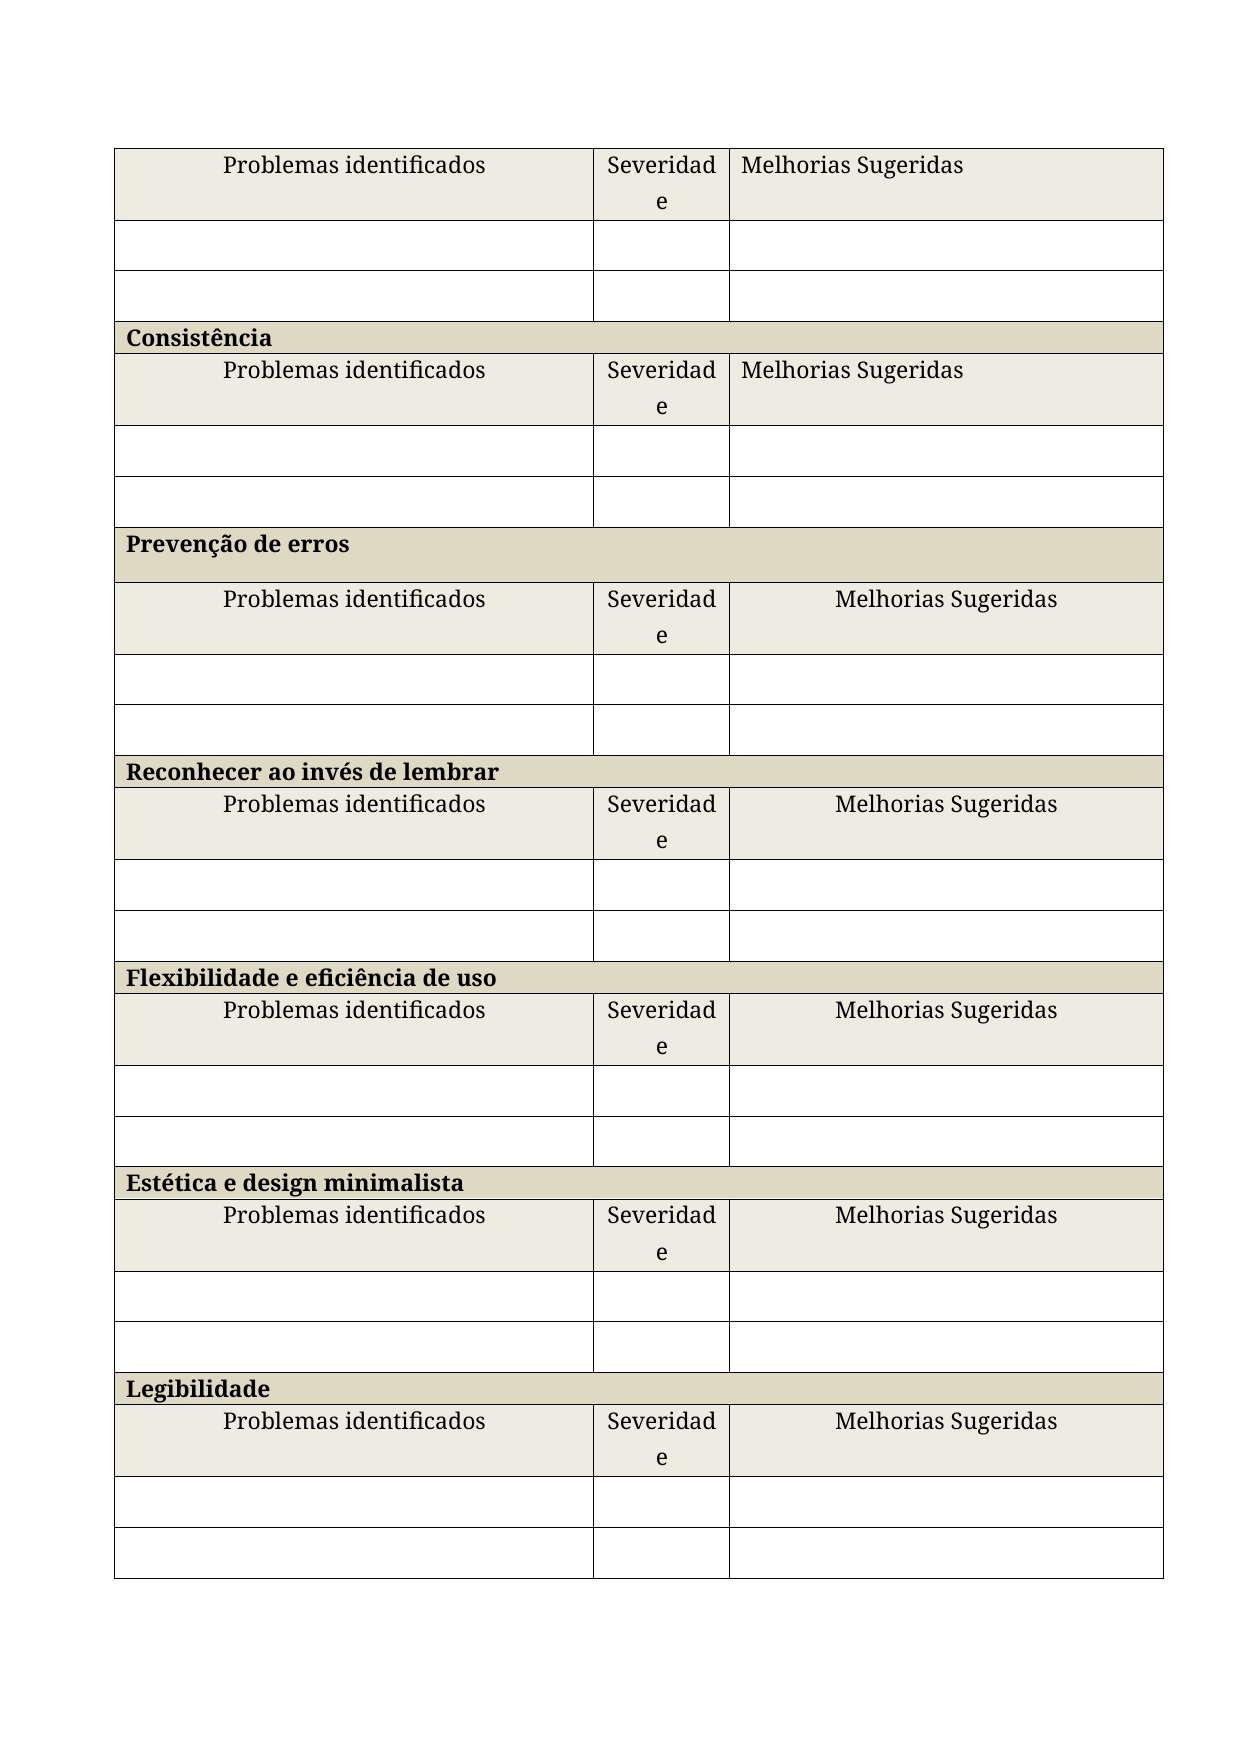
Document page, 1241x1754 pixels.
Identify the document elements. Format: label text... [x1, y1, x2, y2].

table_cell Estética e design minimalista [115, 1167, 1163, 1198]
table_cell Melhorias Sugeridas [730, 1200, 1163, 1271]
table_cell Problemas identificados [115, 149, 593, 220]
table_cell Reconhecer ao invés de lembrar [115, 756, 1163, 787]
table_cell [730, 221, 1163, 270]
table_cell [115, 911, 593, 961]
table_cell [730, 1528, 1163, 1577]
table_cell [594, 1322, 729, 1372]
table_cell [594, 655, 729, 704]
table_cell [594, 911, 729, 961]
table_cell [115, 705, 593, 755]
table_cell Problemas identificados [115, 1200, 593, 1271]
table_cell [115, 1117, 593, 1166]
table_cell [730, 1322, 1163, 1372]
table_cell Problemas identificados [115, 788, 593, 859]
table_cell [115, 1066, 593, 1116]
table_cell [594, 860, 729, 910]
table_cell [115, 1322, 593, 1372]
table_cell [730, 1477, 1163, 1527]
table_cell [594, 221, 729, 270]
table_cell Severidade [594, 1405, 729, 1476]
table_cell [594, 1272, 729, 1321]
table_cell [730, 271, 1163, 321]
table_cell Flexibilidade e eficiência de uso [115, 962, 1163, 993]
table_cell [594, 705, 729, 755]
table_cell Prevenção de erros [115, 528, 1163, 582]
table_cell Severidade [594, 149, 729, 220]
table_cell Severidade [594, 1200, 729, 1271]
table_cell [594, 1528, 729, 1577]
table_cell Consistência [115, 322, 1163, 353]
table_cell Severidade [594, 583, 729, 654]
table_cell [730, 426, 1163, 476]
table_cell Problemas identificados [115, 583, 593, 654]
table_cell Melhorias Sugeridas [730, 583, 1163, 654]
table_cell Melhorias Sugeridas [730, 788, 1163, 859]
table_cell [115, 860, 593, 910]
table_cell Melhorias Sugeridas [730, 149, 1163, 220]
table_cell Problemas identificados [115, 994, 593, 1065]
table_cell [115, 221, 593, 270]
table_cell Severidade [594, 354, 729, 425]
table_cell Severidade [594, 788, 729, 859]
table_cell [594, 1117, 729, 1166]
table_cell [730, 705, 1163, 755]
table_cell [594, 271, 729, 321]
table_cell [730, 477, 1163, 527]
table_cell [594, 426, 729, 476]
table_cell Problemas identificados [115, 354, 593, 425]
table_cell [115, 1477, 593, 1527]
table_cell [594, 477, 729, 527]
table_cell [594, 1477, 729, 1527]
table_cell [730, 655, 1163, 704]
table_cell [115, 271, 593, 321]
table_cell Legibilidade [115, 1373, 1163, 1404]
table_cell Problemas identificados [115, 1405, 593, 1476]
table_cell [115, 1272, 593, 1321]
table_cell Melhorias Sugeridas [730, 1405, 1163, 1476]
table_cell [730, 1272, 1163, 1321]
table_cell [115, 426, 593, 476]
table_cell [730, 1066, 1163, 1116]
table_cell [115, 655, 593, 704]
table_cell [730, 911, 1163, 961]
table_cell [115, 477, 593, 527]
table_cell Melhorias Sugeridas [730, 354, 1163, 425]
table_cell [730, 1117, 1163, 1166]
table_cell [594, 1066, 729, 1116]
table_cell [115, 1528, 593, 1577]
table_cell [730, 860, 1163, 910]
table_cell Severidade [594, 994, 729, 1065]
table_cell Melhorias Sugeridas [730, 994, 1163, 1065]
